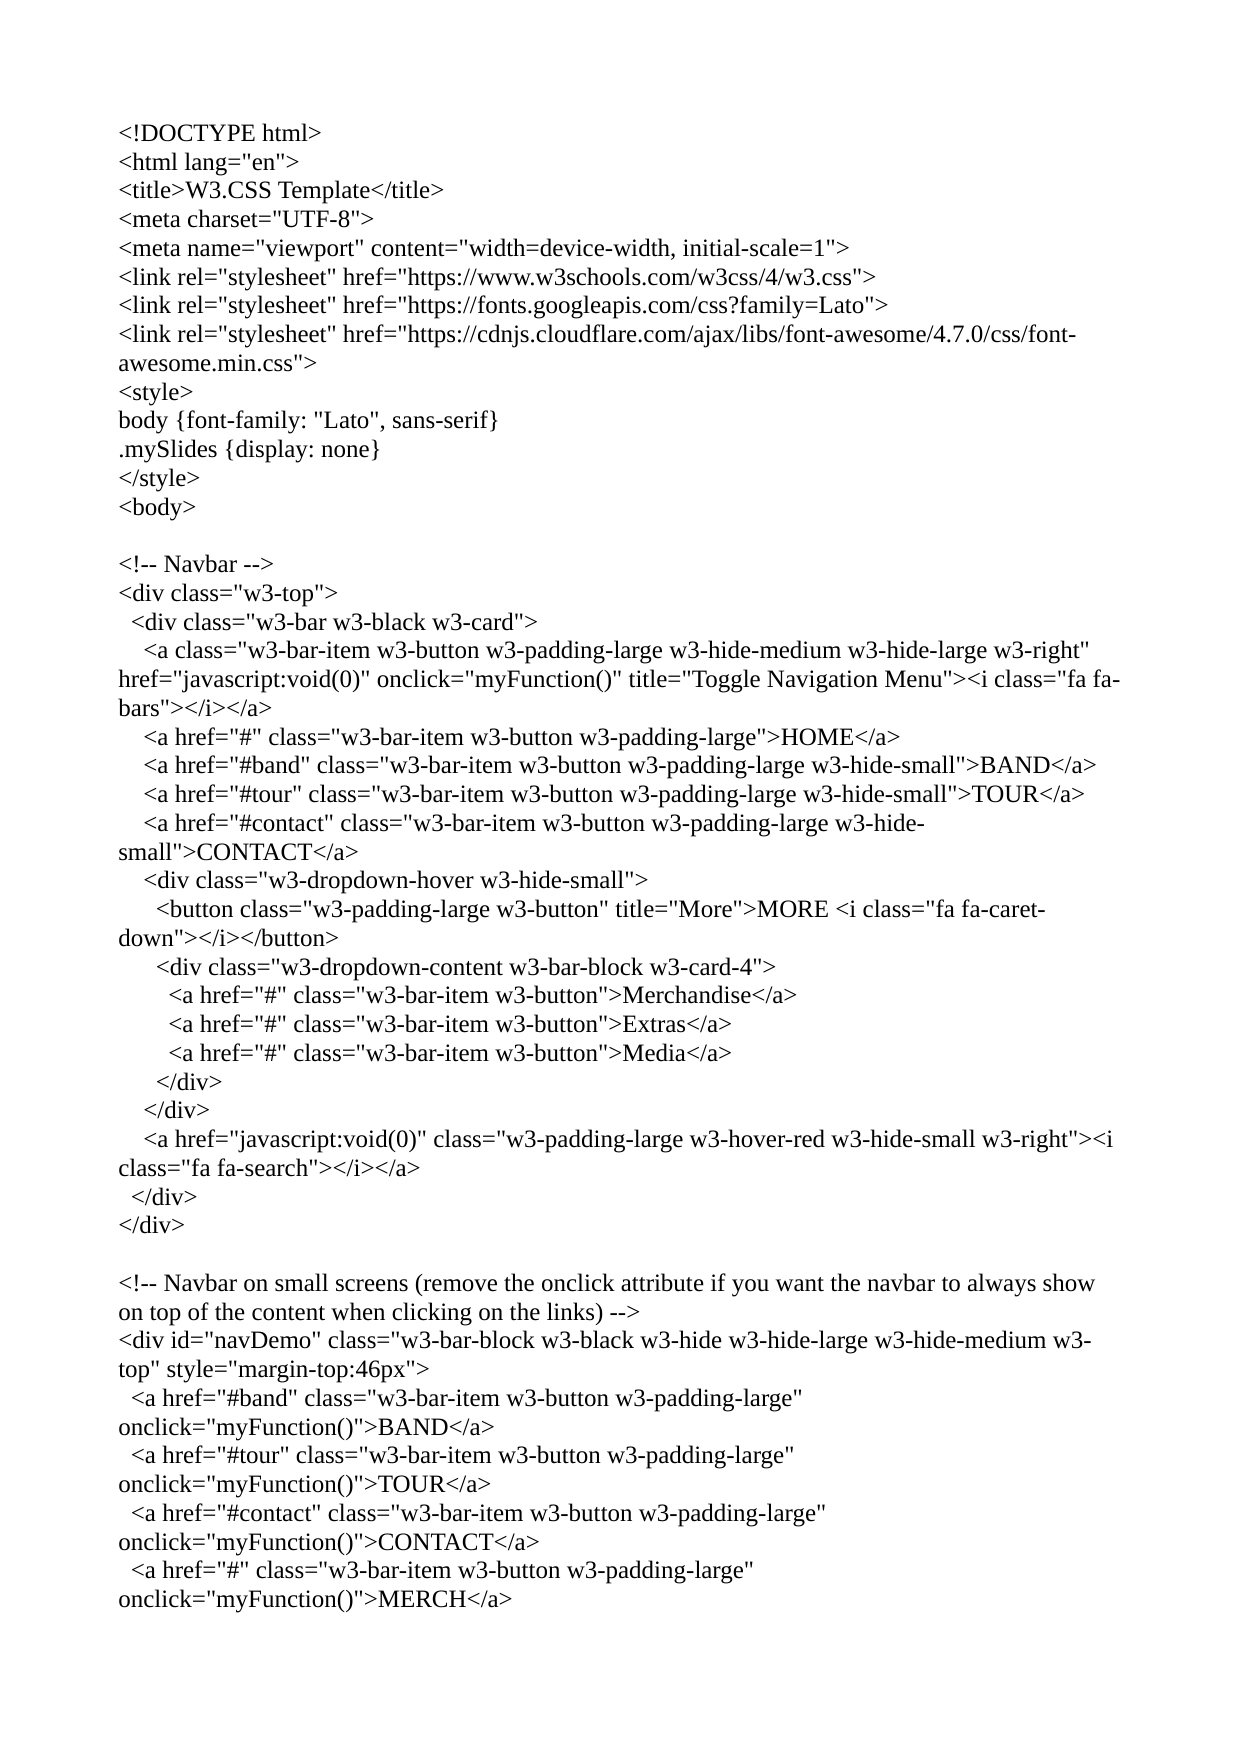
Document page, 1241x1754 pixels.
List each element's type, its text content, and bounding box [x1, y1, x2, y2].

text <a class="w3-bar-item w3-button w3-padding-large w3-hide-medium w3-hide-large w3-right" href="javascript:void(0)" onclick="myFunction()" title="Toggle Navigation Menu"><i class="fa fa-bars"></i></a> [118, 636, 1122, 722]
text <style> [118, 377, 1122, 406]
text <link rel="stylesheet" href="https://fonts.googleapis.com/css?family=Lato"> [118, 291, 1122, 319]
text <link rel="stylesheet" href="https://cdnjs.cloudflare.com/ajax/libs/font-awesome/4.7.0/css/font-awesome.min.css"> [118, 319, 1122, 377]
text <title>W3.CSS Template</title> [118, 176, 1122, 204]
text <meta name="viewport" content="width=device-width, initial-scale=1"> [118, 233, 1122, 262]
text <a href="#" class="w3-bar-item w3-button">Extras</a> [118, 1009, 1122, 1038]
text <a href="#contact" class="w3-bar-item w3-button w3-padding-large" onclick="myFunction()">CONTACT</a> [118, 1498, 1122, 1556]
text <div class="w3-bar w3-black w3-card"> [118, 607, 1122, 636]
text <link rel="stylesheet" href="https://www.w3schools.com/w3css/4/w3.css"> [118, 262, 1122, 291]
text <div class="w3-top"> [118, 578, 1122, 607]
text </div> [118, 1067, 1122, 1096]
text <a href="#tour" class="w3-bar-item w3-button w3-padding-large w3-hide-small">TOUR</a> [118, 779, 1122, 808]
text <a href="javascript:void(0)" class="w3-padding-large w3-hover-red w3-hide-small w3-right"><i class="fa fa-search"></i></a> [118, 1124, 1122, 1182]
text </div> [118, 1096, 1122, 1124]
text <div class="w3-dropdown-content w3-bar-block w3-card-4"> [118, 952, 1122, 981]
text <div id="navDemo" class="w3-bar-block w3-black w3-hide w3-hide-large w3-hide-medium w3-top" style="margin-top:46px"> [118, 1326, 1122, 1383]
text <!-- Navbar --> [118, 549, 1122, 578]
text body {font-family: "Lato", sans-serif} [118, 406, 1122, 434]
text <a href="#" class="w3-bar-item w3-button w3-padding-large" onclick="myFunction()">MERCH</a> [118, 1556, 1122, 1613]
text </div> [118, 1211, 1122, 1239]
text <a href="#band" class="w3-bar-item w3-button w3-padding-large" onclick="myFunction()">BAND</a> [118, 1383, 1122, 1441]
text <meta charset="UTF-8"> [118, 204, 1122, 233]
text <a href="#" class="w3-bar-item w3-button">Media</a> [118, 1038, 1122, 1067]
text <!DOCTYPE html> [118, 118, 1122, 147]
text <div class="w3-dropdown-hover w3-hide-small"> [118, 866, 1122, 894]
text <html lang="en"> [118, 147, 1122, 176]
text .mySlides {display: none} [118, 434, 1122, 463]
text <a href="#tour" class="w3-bar-item w3-button w3-padding-large" onclick="myFunction()">TOUR</a> [118, 1441, 1122, 1498]
text </div> [118, 1182, 1122, 1211]
text <a href="#" class="w3-bar-item w3-button">Merchandise</a> [118, 981, 1122, 1009]
text <a href="#contact" class="w3-bar-item w3-button w3-padding-large w3-hide-small">CONTACT</a> [118, 808, 1122, 866]
text <a href="#band" class="w3-bar-item w3-button w3-padding-large w3-hide-small">BAND</a> [118, 751, 1122, 779]
text <body> [118, 492, 1122, 521]
text </style> [118, 463, 1122, 492]
text <!-- Navbar on small screens (remove the onclick attribute if you want the navbar to always show on top of the content when clicking on the links) --> [118, 1268, 1122, 1326]
text <button class="w3-padding-large w3-button" title="More">MORE <i class="fa fa-caret-down"></i></button> [118, 894, 1122, 952]
text <a href="#" class="w3-bar-item w3-button w3-padding-large">HOME</a> [118, 722, 1122, 751]
